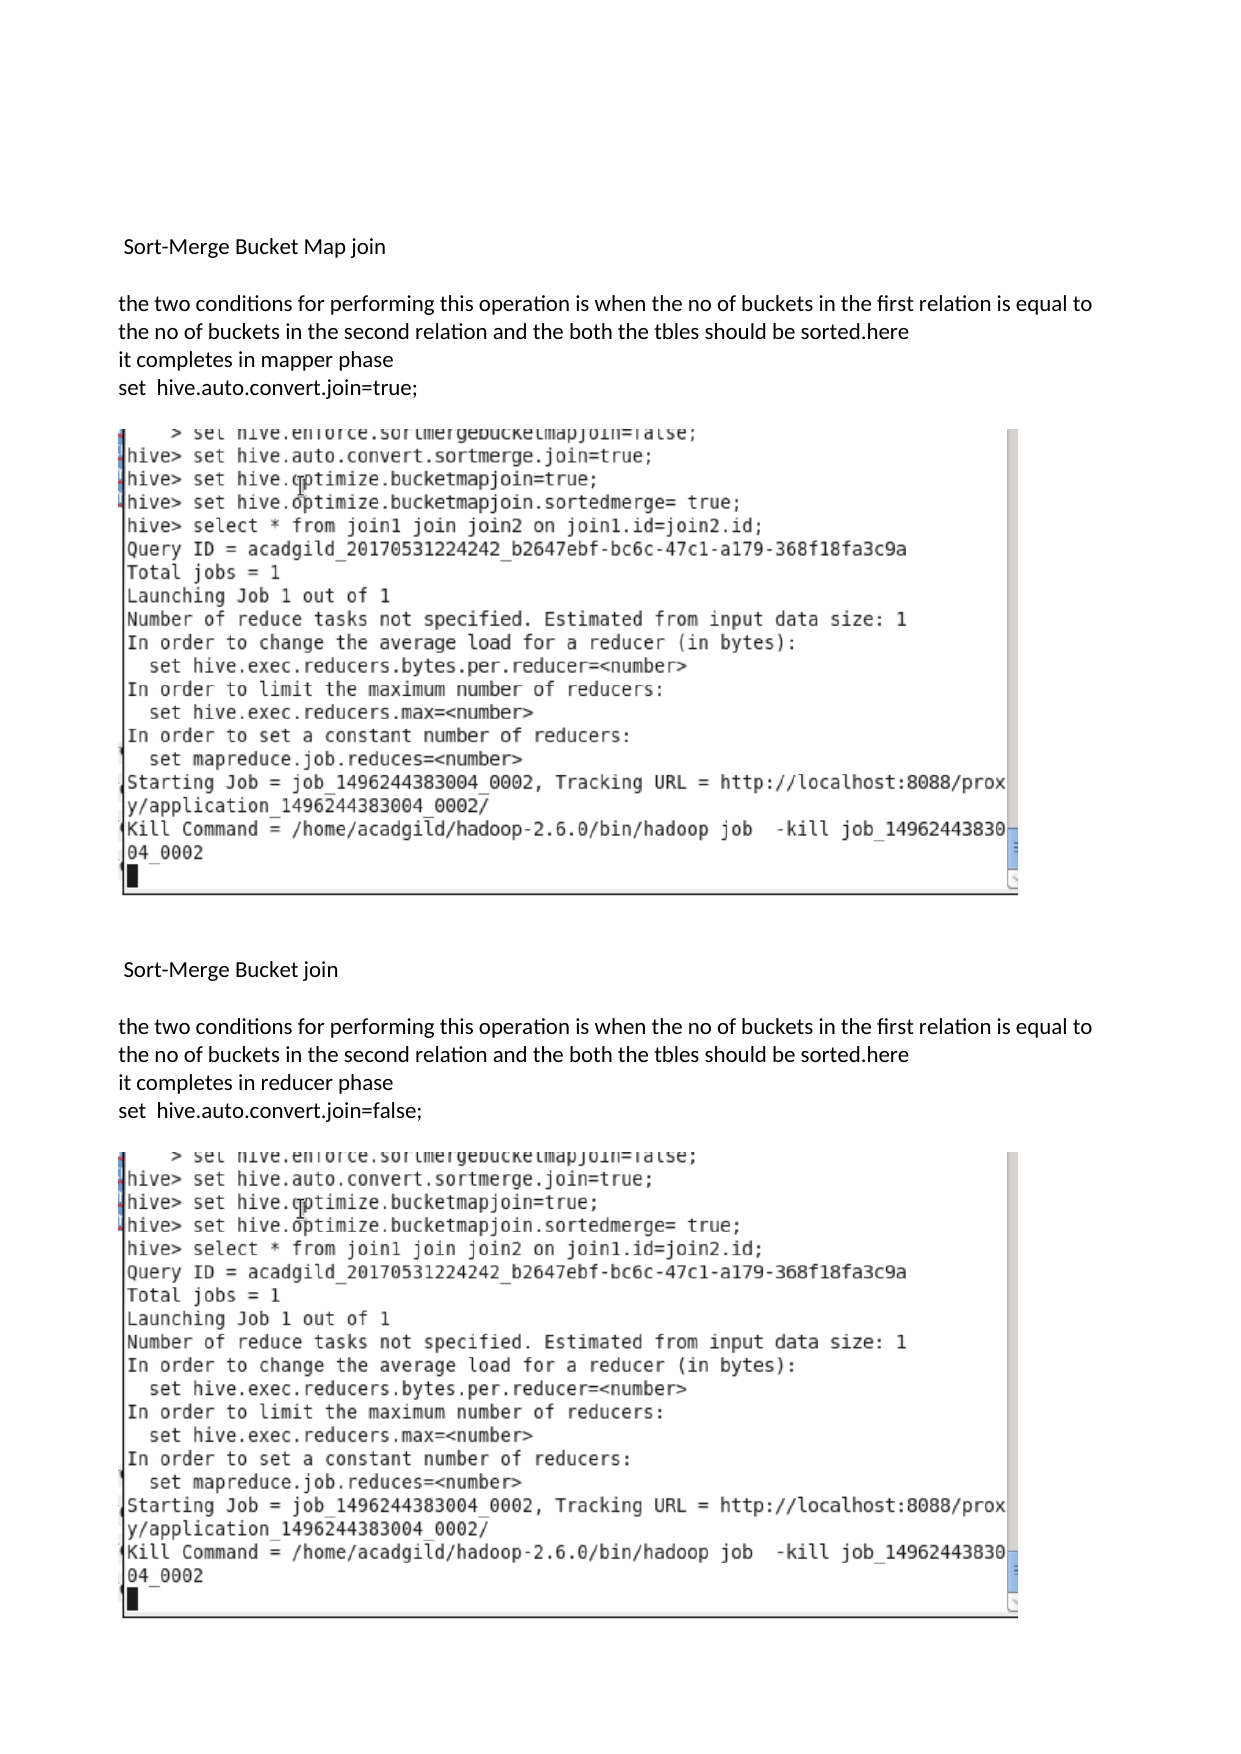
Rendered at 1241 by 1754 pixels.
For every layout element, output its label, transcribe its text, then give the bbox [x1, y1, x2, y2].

text set hive.auto.convert.join=true; [118, 373, 1122, 402]
text the two conditions for performing this operation is when the no of buckets in the first relation is equal to the no of buckets in the second relation and the both the tbles should be sorted.here [118, 289, 1122, 346]
text the two conditions for performing this operation is when the no of buckets in the first relation is equal to the no of buckets in the second relation and the both the tbles should be sorted.here [118, 1012, 1122, 1068]
text  Sort-Merge Bucket join [118, 953, 1122, 984]
text it completes in reducer phase [118, 1068, 1122, 1096]
text set hive.auto.convert.join=false; [118, 1096, 1122, 1124]
text  Sort-Merge Bucket Map join [118, 230, 1122, 261]
text it completes in mapper phase [118, 346, 1122, 373]
